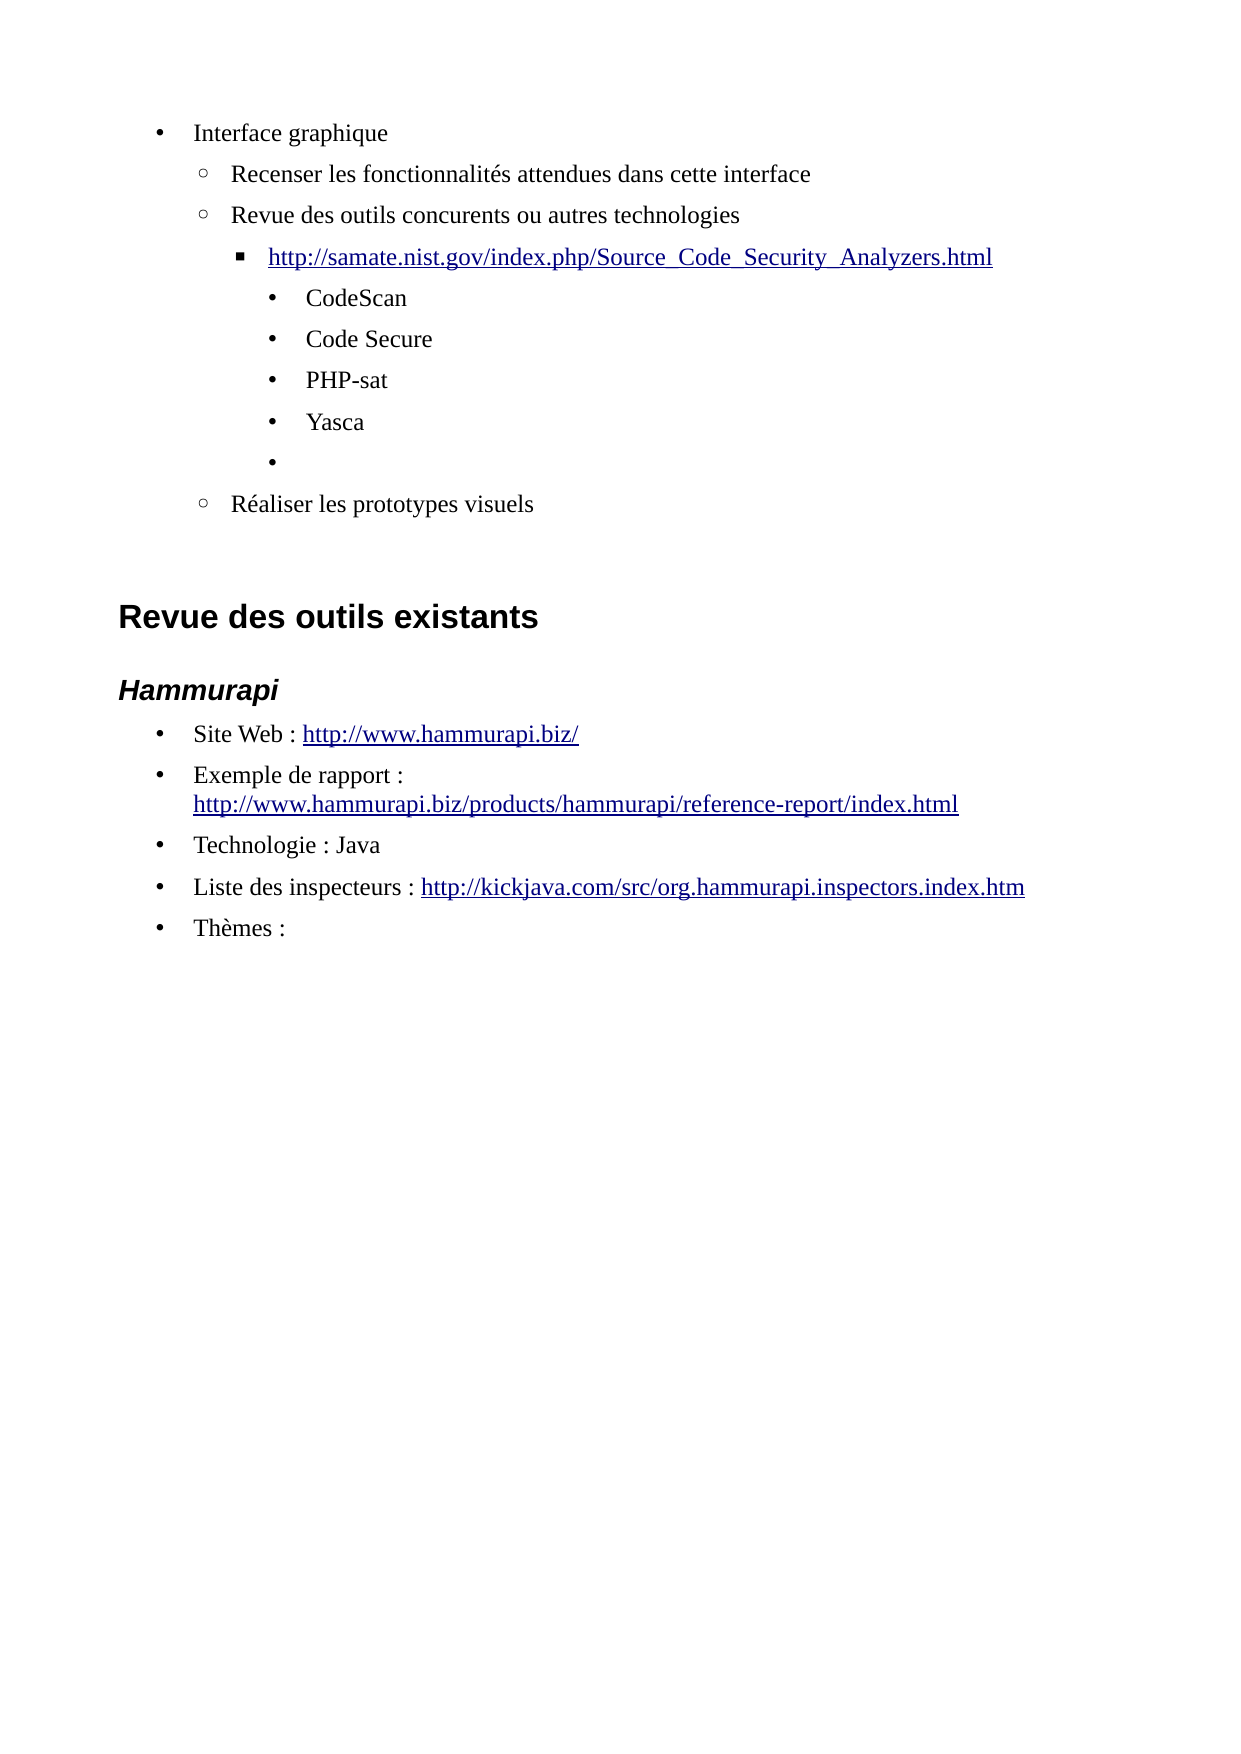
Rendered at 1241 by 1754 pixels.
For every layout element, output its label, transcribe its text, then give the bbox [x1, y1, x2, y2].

list Liste des inspecteurs : http://kickjava.com/src/org.hammurapi.inspectors.index.htm [156, 872, 1122, 900]
list Thèmes : [156, 913, 1122, 942]
list Code Secure [268, 324, 1122, 353]
list Interface graphique [156, 118, 1122, 147]
list Recenser les fonctionnalités attendues dans cette interface [193, 159, 1122, 188]
subtitle Revue des outils existants [118, 597, 1122, 636]
list Yasca [268, 407, 1122, 436]
list Site Web : http://www.hammurapi.biz/ [156, 719, 1122, 748]
list Exemple de rapport : http://www.hammurapi.biz/products/hammurapi/reference-report/index.html [156, 760, 1122, 818]
list Technologie : Java [156, 830, 1122, 859]
list CodeScan [268, 283, 1122, 312]
list PHP-sat [268, 366, 1122, 394]
subtitle Hammurapi [118, 673, 1122, 707]
list Revue des outils concurents ou autres technologies [193, 201, 1122, 229]
list Réaliser les prototypes visuels [193, 489, 1122, 518]
list http://samate.nist.gov/index.php/Source_Code_Security_Analyzers.html [231, 242, 1122, 271]
